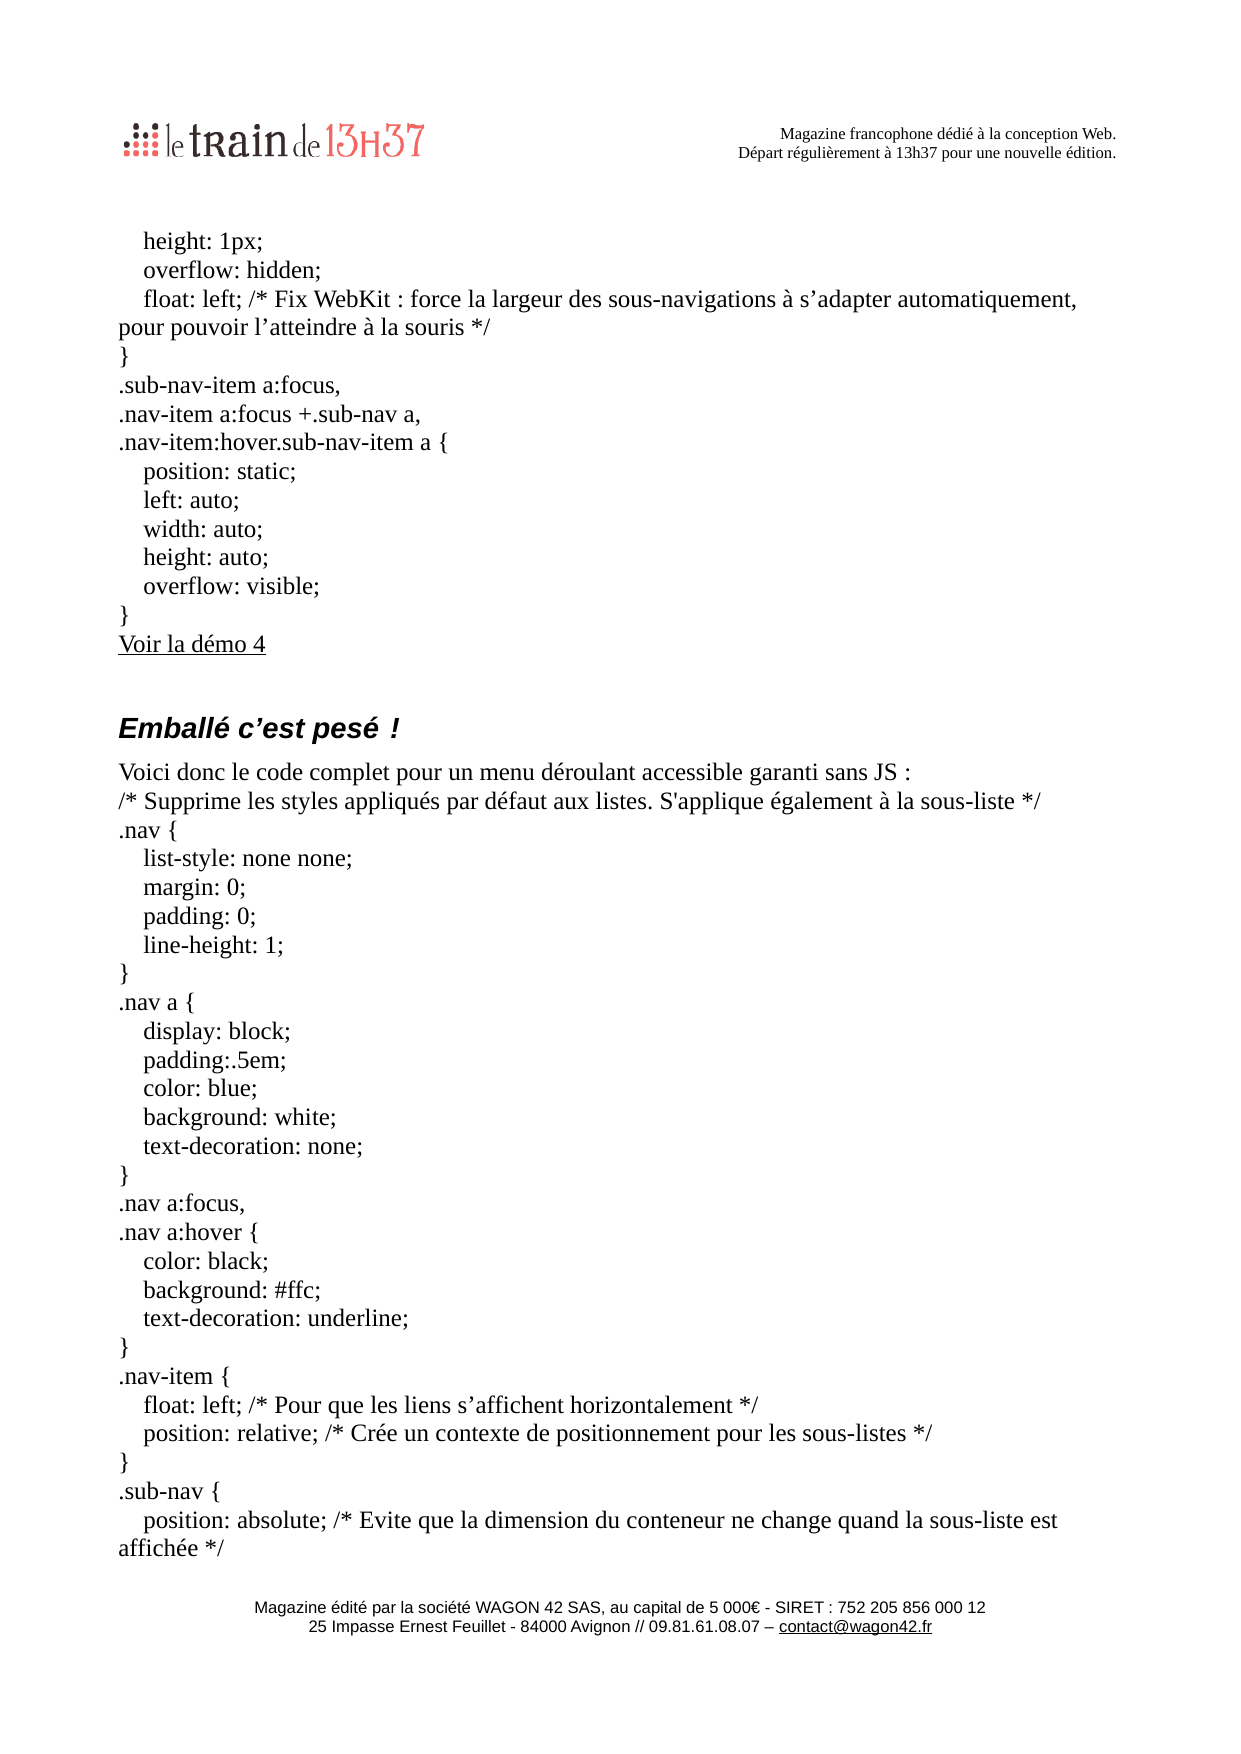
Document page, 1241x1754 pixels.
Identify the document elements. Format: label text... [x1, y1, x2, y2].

text Voici donc le code complet pour un menu déroulant accessible garanti sans JS : [118, 757, 1122, 786]
text padding: 0; [118, 901, 1122, 930]
text color: blue; [118, 1073, 1122, 1102]
text overflow: hidden; [118, 255, 1122, 284]
picture [123, 123, 425, 157]
text /* Supprime les styles appliqués par défaut aux listes. S'applique également à la sous-liste */ [118, 786, 1122, 815]
text position: relative; /* Crée un contexte de positionnement pour les sous-listes */ [118, 1418, 1122, 1447]
text margin: 0; [118, 872, 1122, 901]
text .nav-item a:focus +.sub-nav a, [118, 399, 1122, 427]
text } [118, 958, 1122, 987]
text Voir la démo 4 [118, 629, 1122, 657]
text position: static; [118, 456, 1122, 485]
text overflow: visible; [118, 571, 1122, 600]
subtitle Emballé c’est pesé ! [118, 711, 1122, 745]
text list-style: none none; [118, 843, 1122, 872]
text } [118, 1447, 1122, 1476]
text .nav a:focus, [118, 1188, 1122, 1217]
text } [118, 341, 1122, 370]
text .nav a { [118, 987, 1122, 1016]
text .nav a:hover { [118, 1217, 1122, 1246]
text } [118, 1160, 1122, 1188]
text } [118, 1332, 1122, 1361]
text .sub-nav-item a:focus, [118, 370, 1122, 399]
text .sub-nav { [118, 1476, 1122, 1505]
text height: 1px; [118, 226, 1122, 255]
text left: auto; [118, 485, 1122, 514]
text .nav-item { [118, 1361, 1122, 1390]
text color: black; [118, 1246, 1122, 1275]
text .nav { [118, 815, 1122, 843]
text } [118, 600, 1122, 629]
text float: left; /* Fix WebKit : force la largeur des sous-navigations à s’adapter automatiquement, pour pouvoir l’atteindre à la souris */ [118, 284, 1122, 341]
text width: auto; [118, 514, 1122, 542]
text padding:.5em; [118, 1045, 1122, 1073]
text line-height: 1; [118, 930, 1122, 958]
text background: #ffc; [118, 1275, 1122, 1303]
text .nav-item:hover.sub-nav-item a { [118, 427, 1122, 456]
text background: white; [118, 1102, 1122, 1131]
text height: auto; [118, 542, 1122, 571]
text float: left; /* Pour que les liens s’affichent horizontalement */ [118, 1390, 1122, 1418]
text display: block; [118, 1016, 1122, 1045]
text text-decoration: none; [118, 1131, 1122, 1160]
text text-decoration: underline; [118, 1303, 1122, 1332]
text position: absolute; /* Evite que la dimension du conteneur ne change quand la sous-liste est affichée */ [118, 1505, 1122, 1562]
